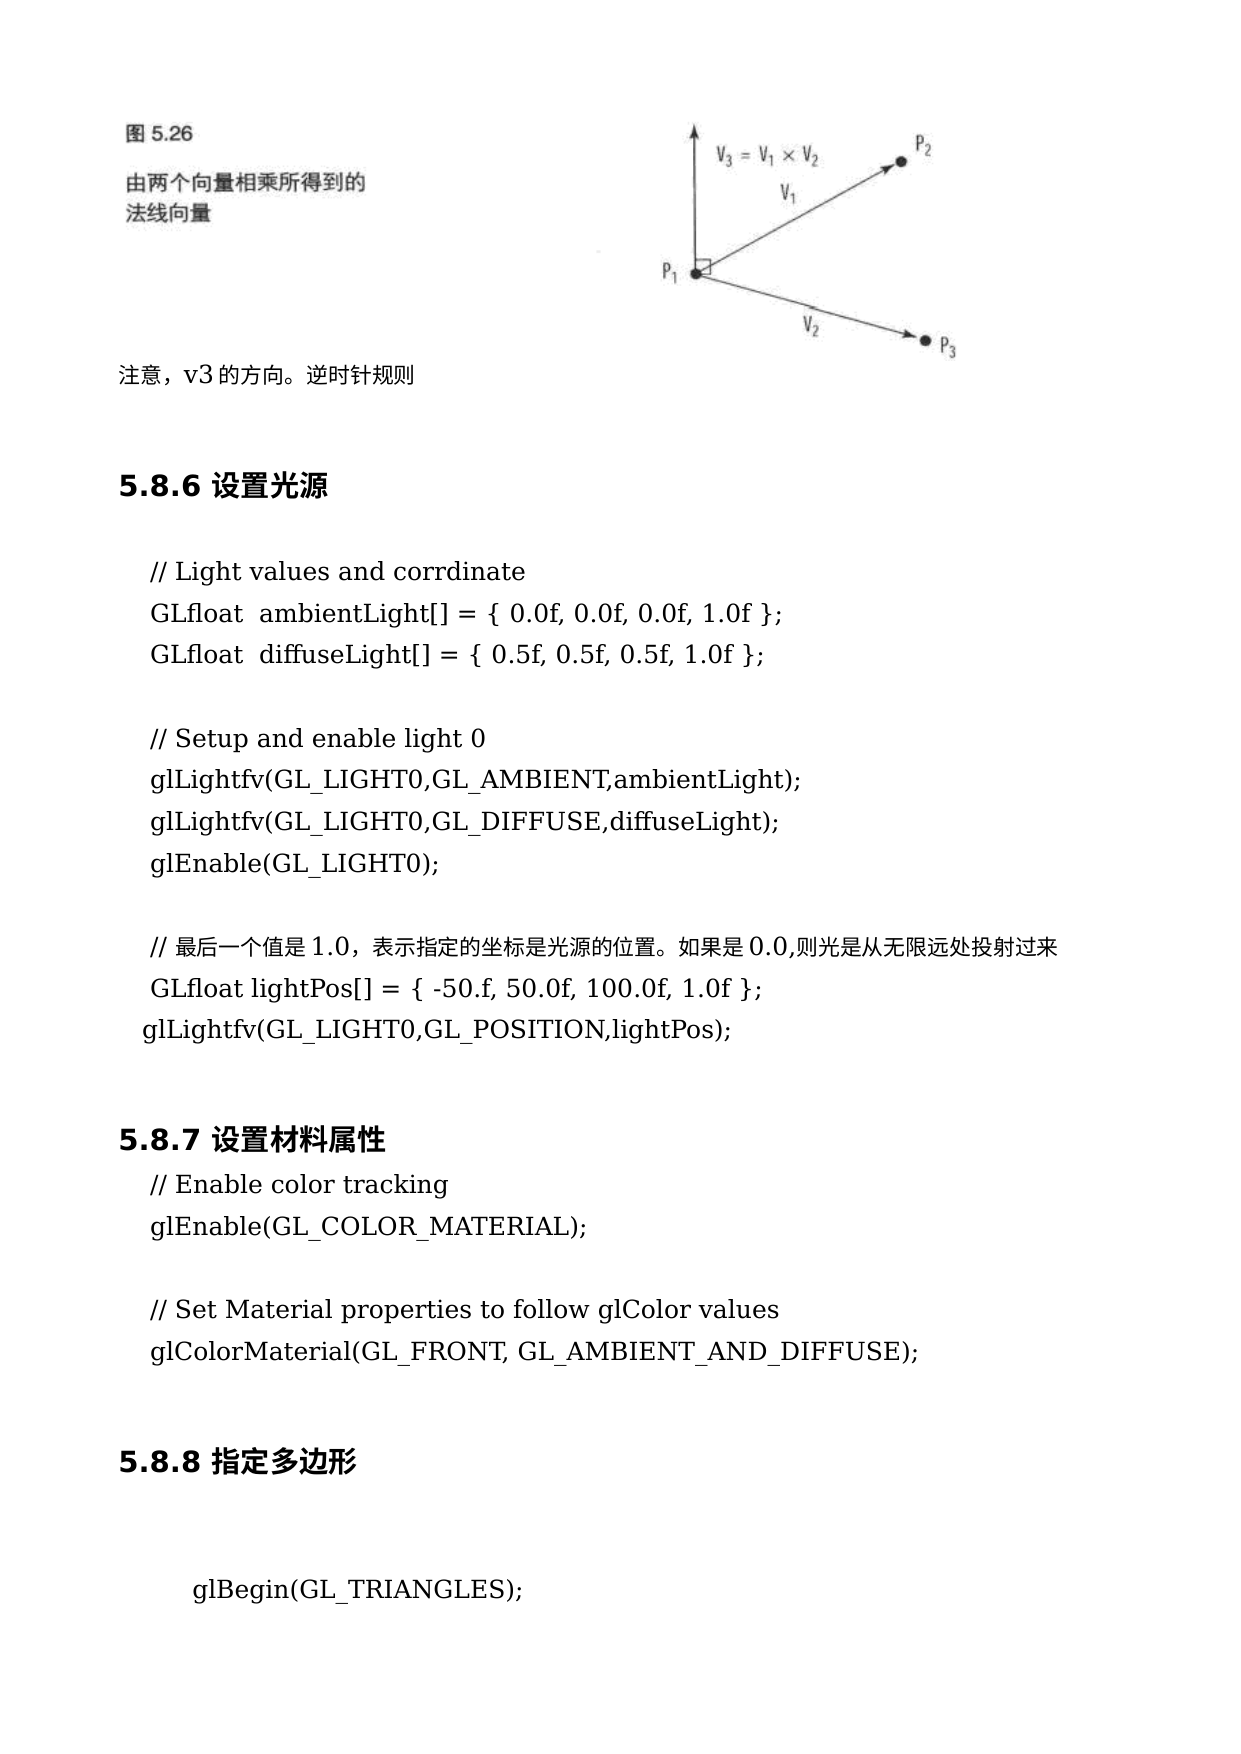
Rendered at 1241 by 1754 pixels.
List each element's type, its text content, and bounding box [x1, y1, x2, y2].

text glLightfv(GL_LIGHT0,GL_POSITION,lightPos); [118, 1015, 1122, 1044]
text // Setup and enable light 0 [118, 724, 1122, 753]
subtitle 5.8.7 设置材料属性 [118, 1124, 1122, 1158]
text glEnable(GL_LIGHT0); [118, 849, 1122, 878]
picture [118, 118, 1123, 361]
text glLightfv(GL_LIGHT0,GL_AMBIENT,ambientLight); [118, 765, 1122, 794]
text GLfloat ambientLight[] = { 0.0f, 0.0f, 0.0f, 1.0f }; [118, 599, 1122, 628]
text // 最后一个值是1.0，表示指定的坐标是光源的位置。如果是0.0,则光是从无限远处投射过来 [118, 932, 1122, 961]
text GLfloat diffuseLight[] = { 0.5f, 0.5f, 0.5f, 1.0f }; [118, 640, 1122, 669]
text GLfloat lightPos[] = { -50.f, 50.0f, 100.0f, 1.0f }; [118, 974, 1122, 1003]
text glLightfv(GL_LIGHT0,GL_DIFFUSE,diffuseLight); [118, 807, 1122, 836]
text // Set Material properties to follow glColor values [118, 1295, 1122, 1324]
text glBegin(GL_TRIANGLES); [118, 1575, 1122, 1604]
text glEnable(GL_COLOR_MATERIAL); [118, 1212, 1122, 1241]
text // Light values and corrdinate [118, 557, 1122, 586]
subtitle 5.8.8 指定多边形 [118, 1445, 1122, 1479]
text 注意，v3的方向。逆时针规则 [118, 361, 1122, 390]
subtitle 5.8.6 设置光源 [118, 469, 1122, 503]
text glColorMaterial(GL_FRONT, GL_AMBIENT_AND_DIFFUSE); [118, 1337, 1122, 1366]
text // Enable color tracking [118, 1170, 1122, 1199]
